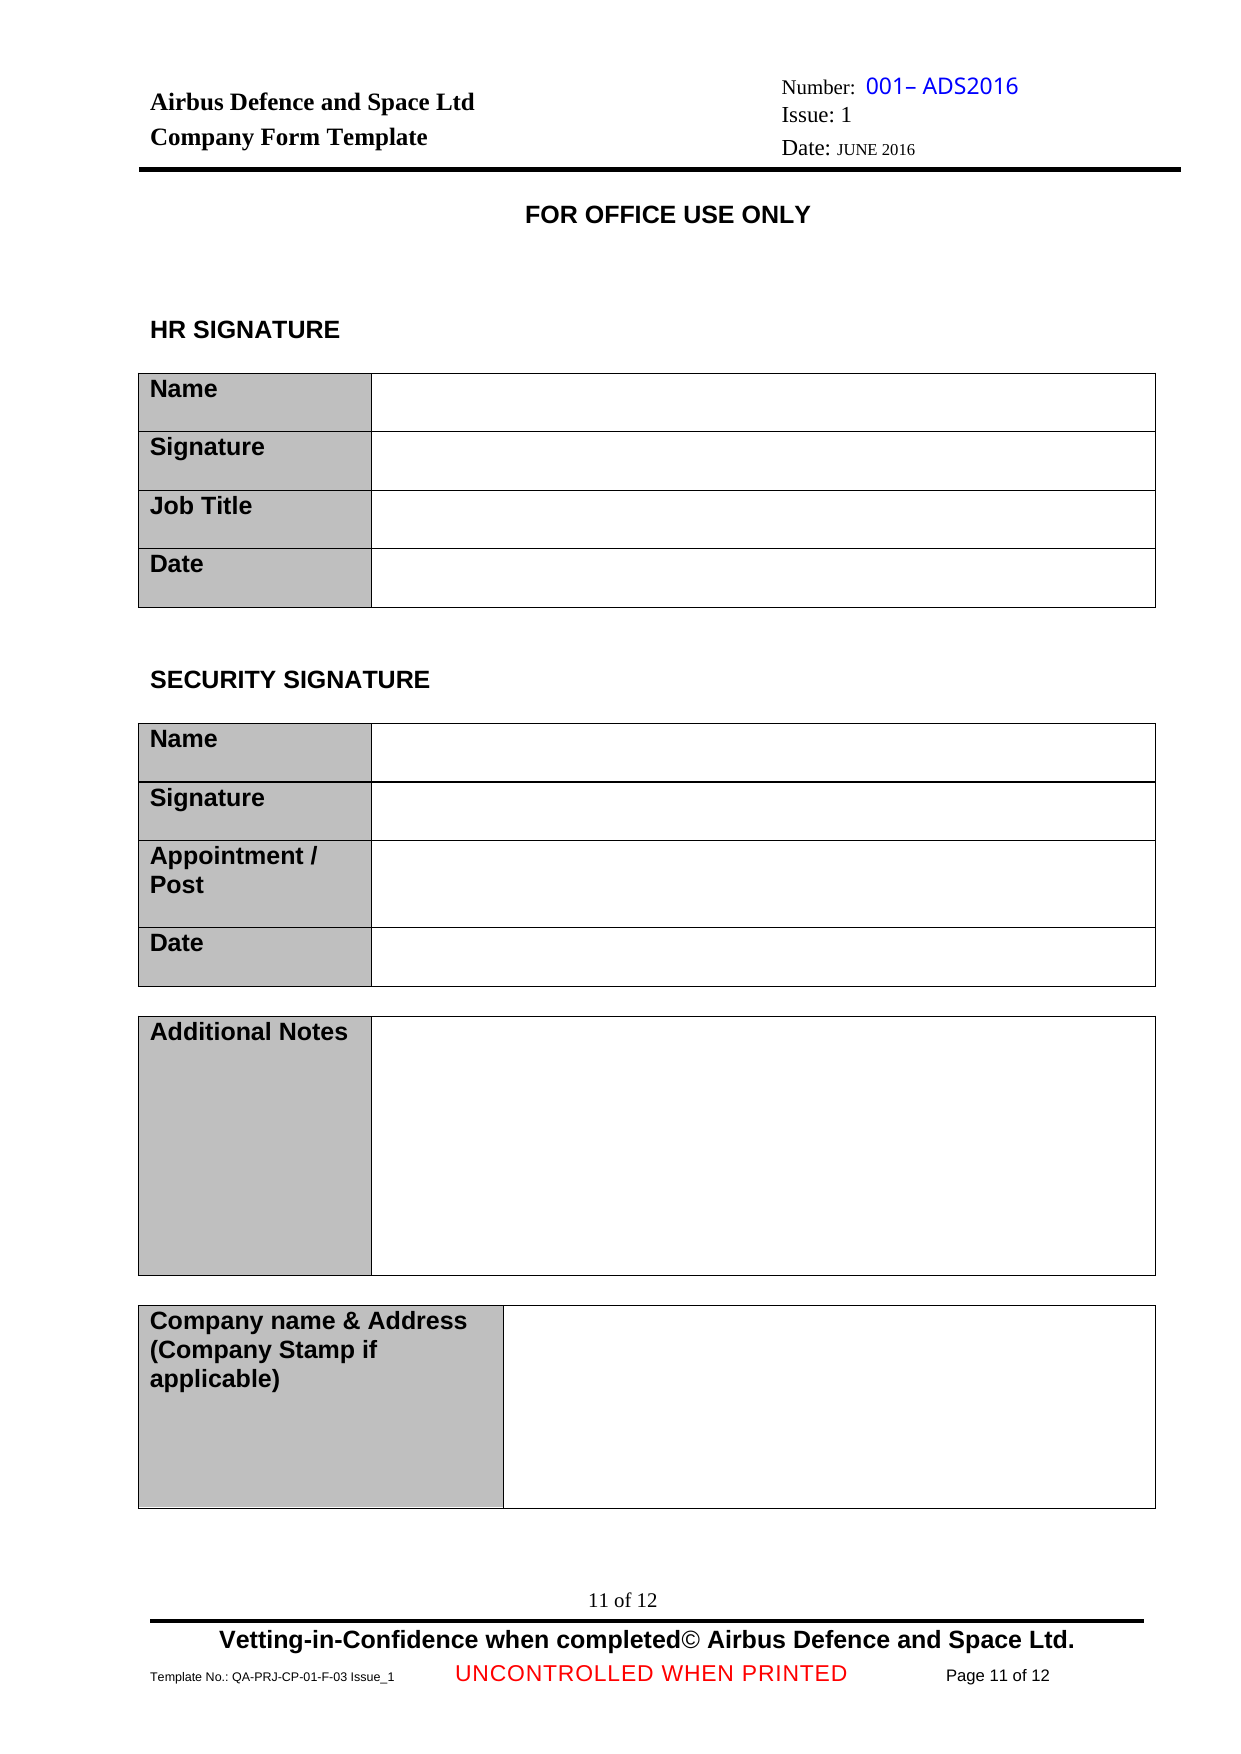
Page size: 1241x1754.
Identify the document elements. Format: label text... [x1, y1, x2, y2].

table_cell [372, 783, 1155, 840]
table_cell [372, 432, 1155, 490]
table_header [372, 724, 1155, 781]
table_cell Date [139, 928, 371, 986]
table_header [372, 1017, 1155, 1275]
table_cell [372, 841, 1155, 927]
table_header [372, 374, 1155, 431]
table_cell [372, 491, 1155, 548]
table_cell Signature [139, 432, 371, 490]
text FOR OFFICE USE ONLY [450, 200, 1144, 229]
text HR SIGNATURE [150, 315, 1144, 344]
table_cell Signature [139, 783, 371, 840]
table_header Name [139, 374, 371, 431]
text SECURITY SIGNATURE [150, 665, 1144, 694]
table_cell Appointment / Post [139, 841, 371, 927]
table_header Name [139, 724, 371, 781]
table_header Additional Notes [139, 1017, 371, 1275]
table_cell [372, 928, 1155, 986]
table_cell [372, 549, 1155, 607]
table_cell Job Title [139, 491, 371, 548]
table_header Company name & Address (Company Stamp if applicable) [139, 1306, 503, 1507]
table_header [504, 1306, 1155, 1507]
table_cell Date [139, 549, 371, 607]
